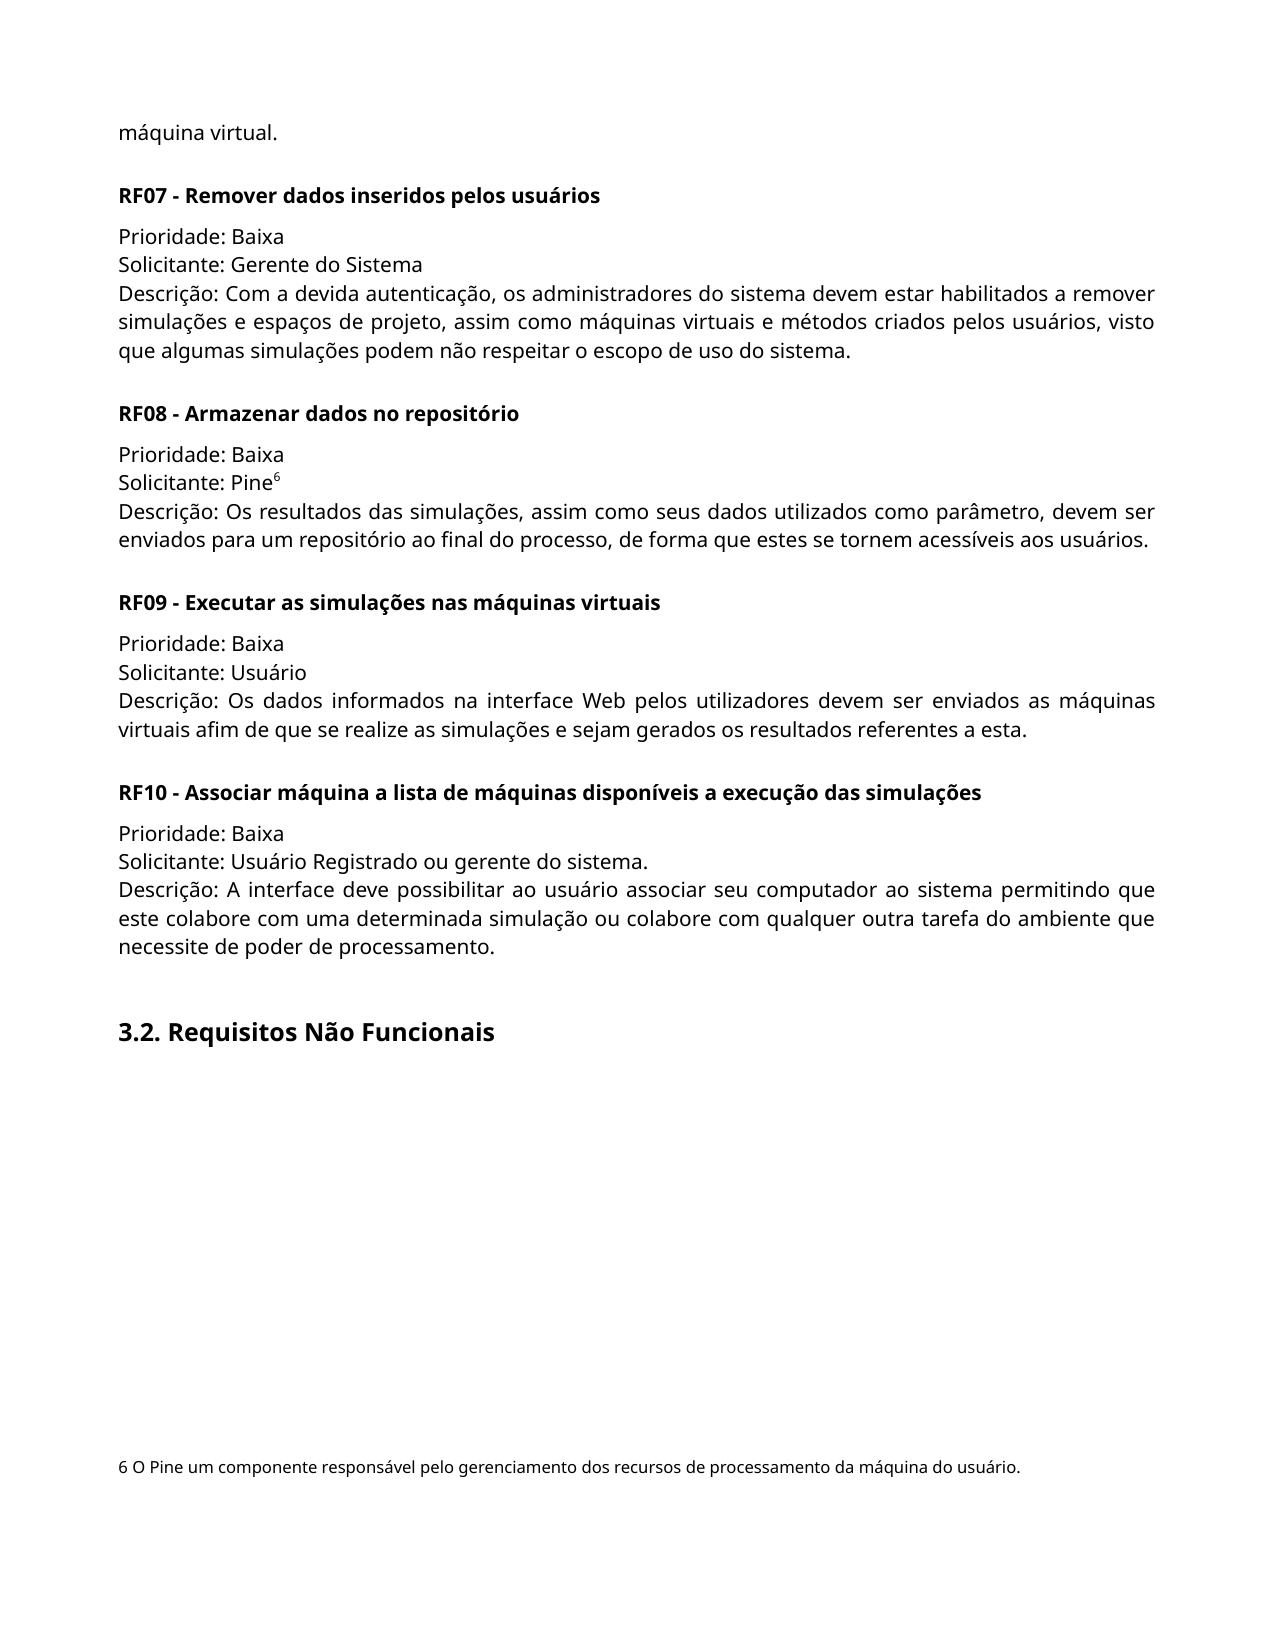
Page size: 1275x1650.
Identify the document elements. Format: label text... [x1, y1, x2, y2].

subtitle RF09 - Executar as simulações nas máquinas virtuais [118, 588, 1157, 617]
text Solicitante: Gerente do Sistema [118, 251, 1157, 279]
text Prioridade: Baixa [118, 819, 1157, 847]
text Descrição: Os resultados das simulações, assim como seus dados utilizados como parâmetro, devem ser enviados para um repositório ao final do processo, de forma que estes se tornem acessíveis aos usuários. [118, 497, 1157, 554]
subtitle RF08 - Armazenar dados no repositório [118, 399, 1157, 427]
text Descrição: A interface deve possibilitar ao usuário associar seu computador ao sistema permitindo que este colabore com uma determinada simulação ou colabore com qualquer outra tarefa do ambiente que necessite de poder de processamento. [118, 876, 1157, 961]
text Prioridade: Baixa [118, 440, 1157, 468]
text Prioridade: Baixa [118, 222, 1157, 251]
text Descrição: Os dados informados na interface Web pelos utilizadores devem ser enviados as máquinas virtuais afim de que se realize as simulações e sejam gerados os resultados referentes a esta. [118, 686, 1157, 743]
text Solicitante: Pine [118, 468, 1157, 497]
text máquina virtual. [118, 118, 1157, 147]
text Solicitante: Usuário Registrado ou gerente do sistema. [118, 847, 1157, 876]
text Solicitante: Usuário [118, 658, 1157, 686]
text Descrição: Com a devida autenticação, os administradores do sistema devem estar habilitados a remover simulações e espaços de projeto, assim como máquinas virtuais e métodos criados pelos usuários, visto que algumas simulações podem não respeitar o escopo de uso do sistema. [118, 279, 1157, 364]
text O Pine um componente responsável pelo gerenciamento dos recursos de processamento da máquina do usuário. [118, 1455, 1157, 1478]
subtitle RF10 - Associar máquina a lista de máquinas disponíveis a execução das simulações [118, 778, 1157, 806]
title 3.2. Requisitos Não Funcionais [118, 1014, 1157, 1048]
text Prioridade: Baixa [118, 629, 1157, 658]
subtitle RF07 - Remover dados inseridos pelos usuários [118, 181, 1157, 210]
